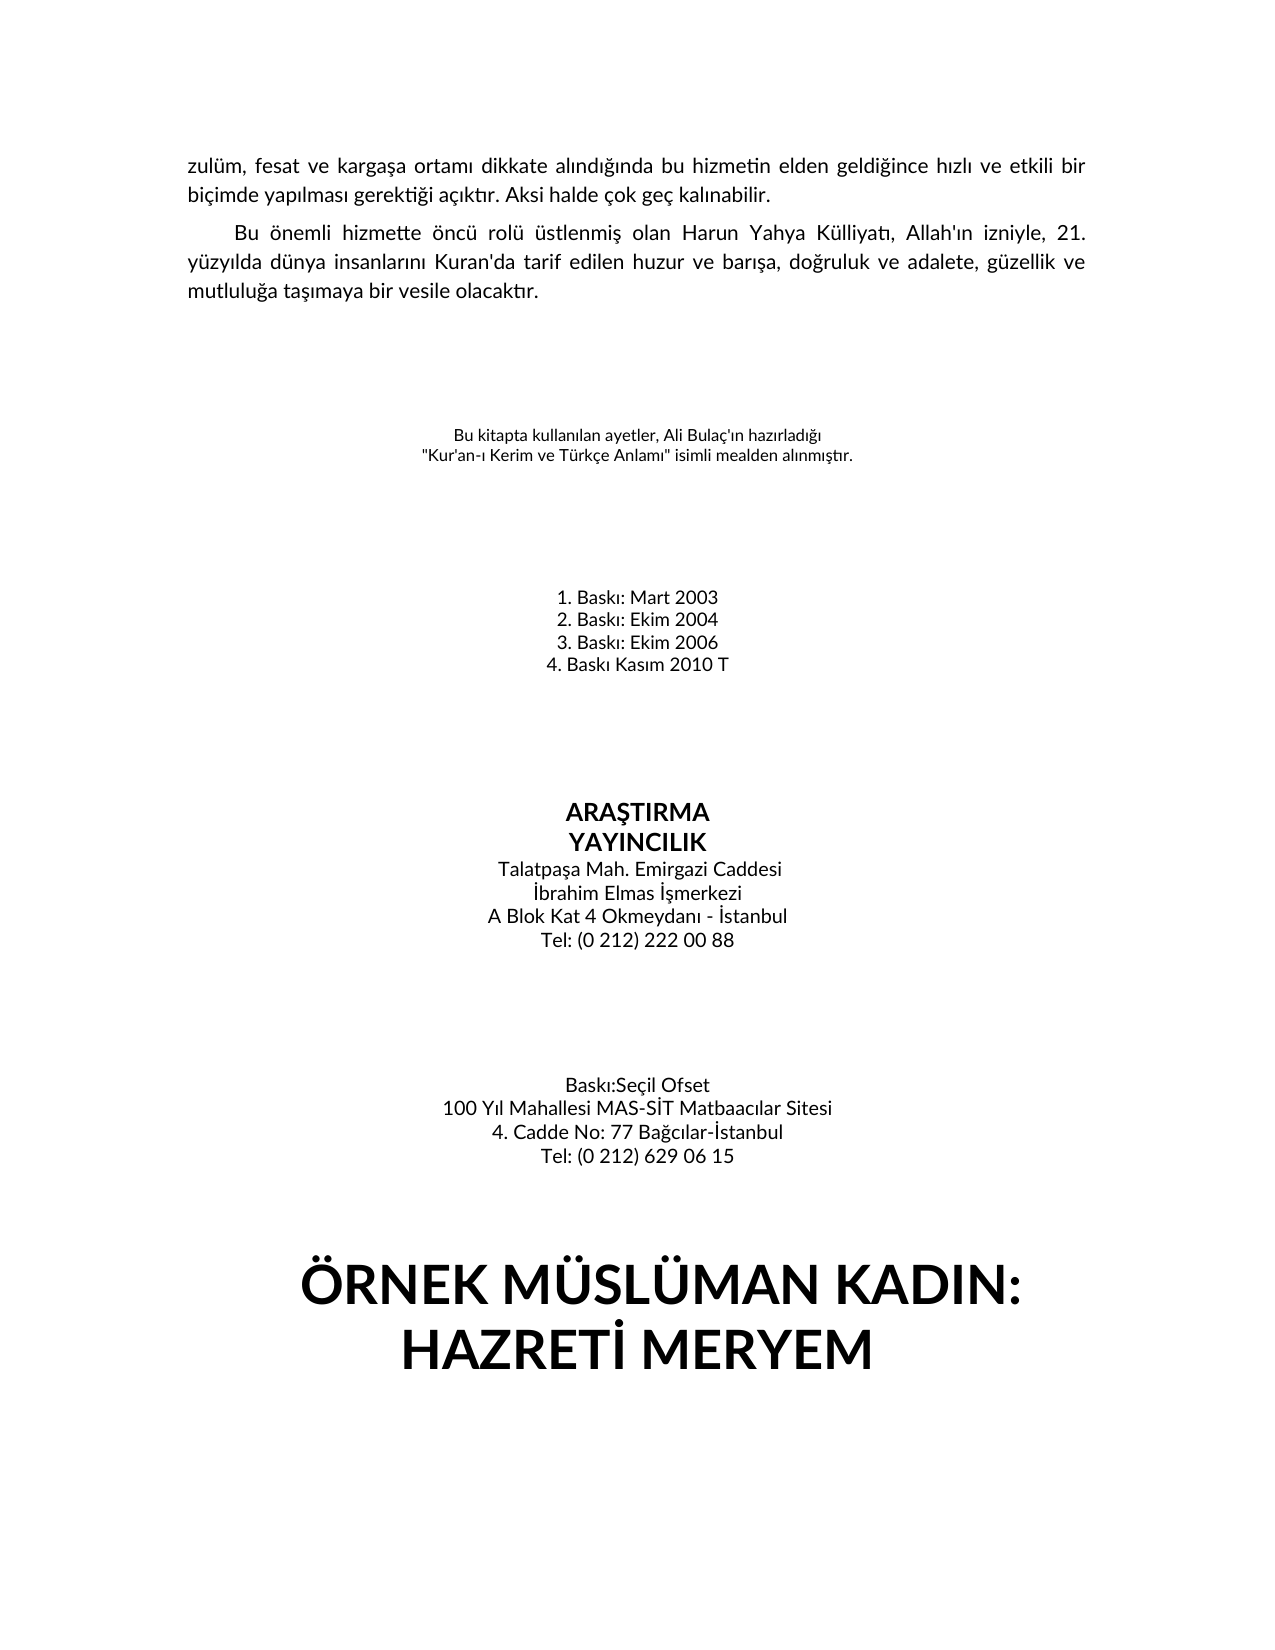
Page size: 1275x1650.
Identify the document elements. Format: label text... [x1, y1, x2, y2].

text ÖRNEK MÜSLÜMAN KADIN: HAZRETİ MERYEM [187, 1251, 1087, 1381]
text Bu önemli hizmette öncü rolü üstlenmiş olan Harun Yahya Külliyatı, Allah'ın izniyle, 21. yüzyılda dünya insanlarını Kuran'da tarif edilen huzur ve barışa, doğruluk ve adalete, güzellik ve mutluluğa taşımaya bir vesile olacaktır. [187, 217, 1087, 304]
text zulüm, fesat ve kargaşa ortamı dikkate alındığında bu hizmetin elden geldiğince hızlı ve etkili bir biçimde yapılması gerektiği açıktır. Aksi halde çok geç kalınabilir. [187, 150, 1087, 208]
text Bu kitapta kullanılan ayetler, Ali Bulaç'ın hazırladığı [190, 425, 1084, 445]
text "Kur'an-ı Kerim ve Türkçe Anlamı" isimli mealden alınmıştır. [190, 445, 1084, 465]
text ARAŞTIRMA [190, 797, 1084, 827]
text Tel: (0 212) 629 06 15 [190, 1144, 1084, 1167]
text 100 Yıl Mahallesi MAS-SİT Matbaacılar Sitesi [190, 1096, 1084, 1120]
text 4. Baskı Kasım 2010 T [190, 653, 1084, 676]
text Baskı:Seçil Ofset [190, 1072, 1084, 1096]
text 4. Cadde No: 77 Bağcılar-İstanbul [190, 1120, 1084, 1144]
text 3. Baskı: Ekim 2006 [190, 631, 1084, 653]
text 2. Baskı: Ekim 2004 [190, 608, 1084, 631]
text A Blok Kat 4 Okmeydanı - İstanbul [190, 904, 1084, 928]
text YAYINCILIK [190, 827, 1084, 857]
text İbrahim Elmas İşmerkezi [190, 880, 1084, 904]
text Tel: (0 212) 222 00 88 [190, 928, 1084, 952]
text Talatpaşa Mah. Emirgazi Caddesi [190, 857, 1084, 880]
text 1. Baskı: Mart 2003 [190, 586, 1084, 608]
